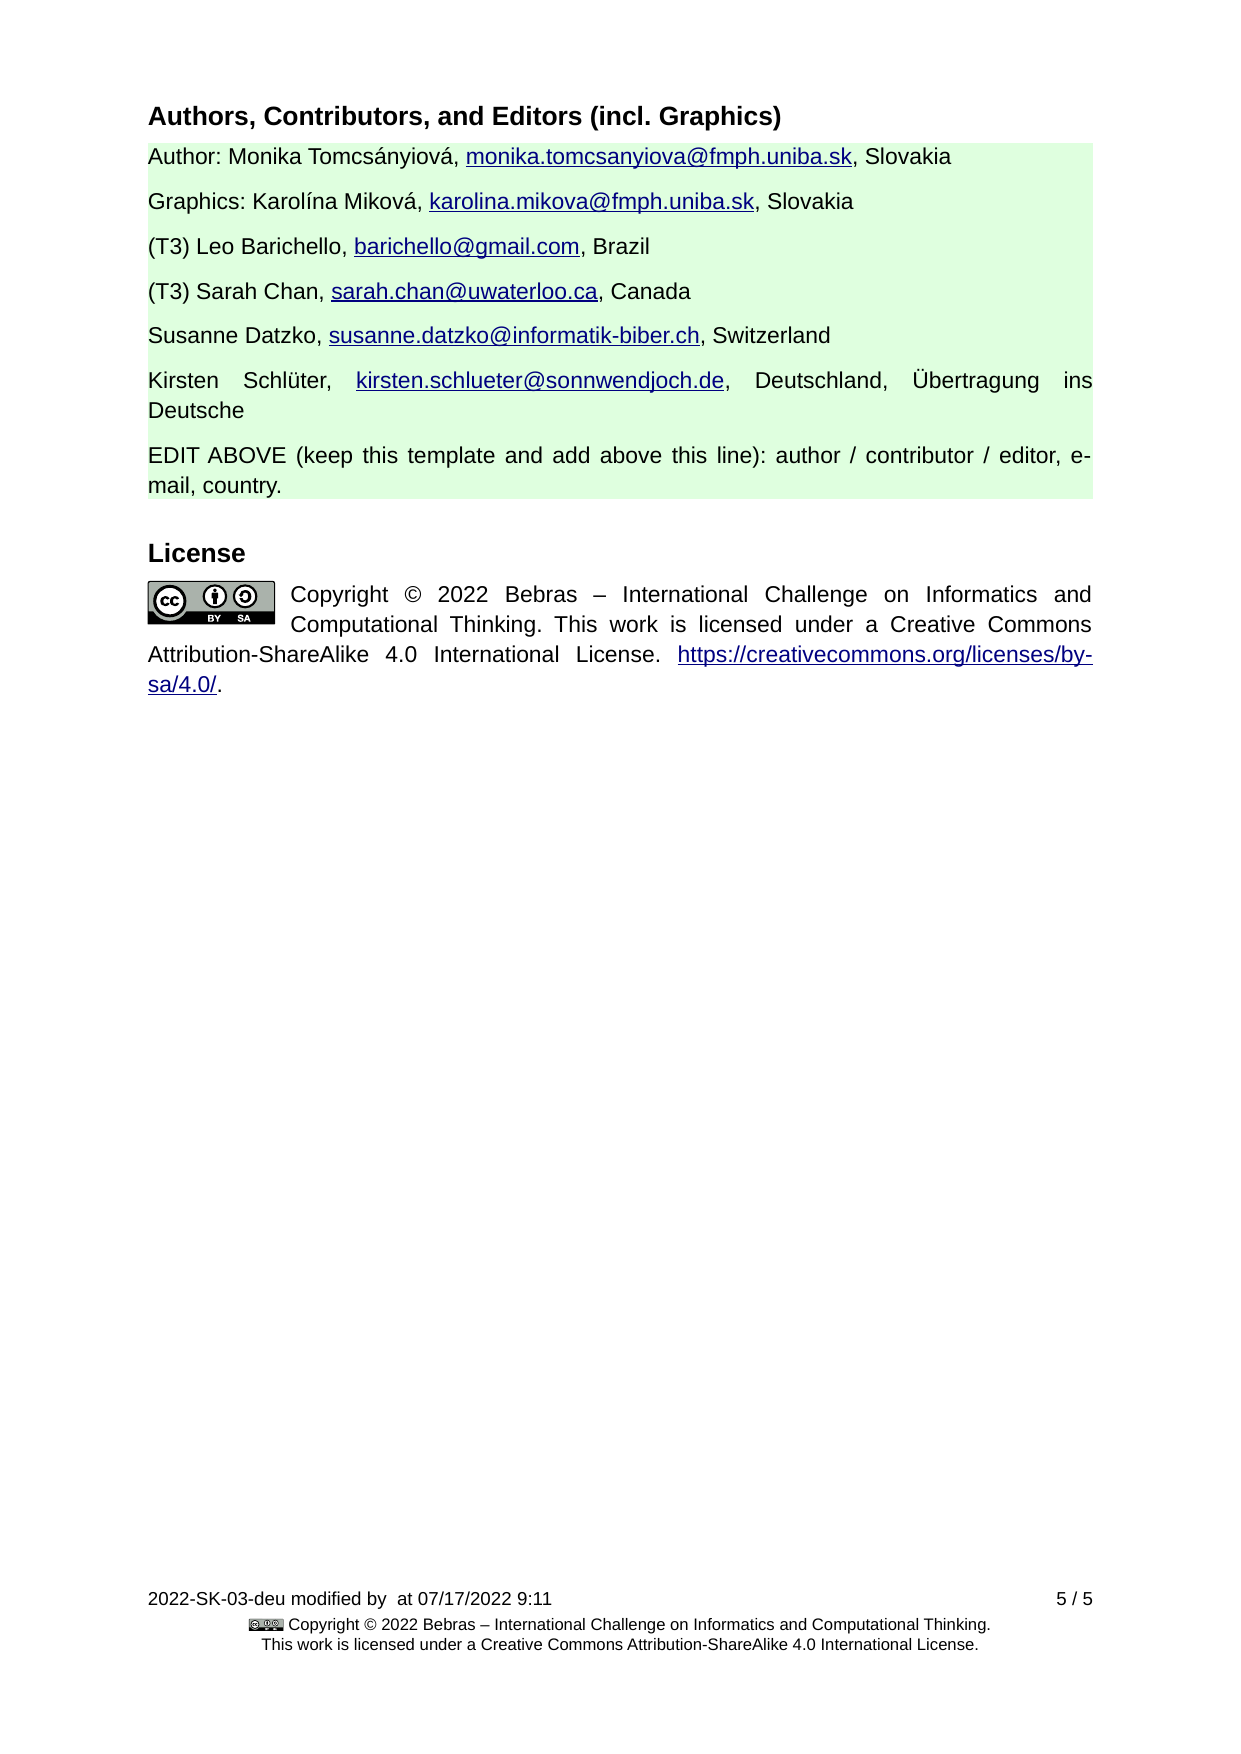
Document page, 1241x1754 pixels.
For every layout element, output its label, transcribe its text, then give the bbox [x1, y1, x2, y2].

subtitle License [148, 538, 1093, 568]
text Graphics: Karolína Miková, karolina.mikova@fmph.uniba.sk, Slovakia [148, 188, 1093, 214]
text Author: Monika Tomcsányiová, monika.tomcsanyiova@fmph.uniba.sk, Slovakia [148, 143, 1093, 169]
text (T3) Leo Barichello, barichello@gmail.com, Brazil [148, 233, 1093, 259]
subtitle Authors, Contributors, and Editors (incl. Graphics) [148, 100, 1093, 131]
text Kirsten Schlüter, kirsten.schlueter@sonnwendjoch.de, Deutschland, Übertragung ins Deutsche [148, 367, 1093, 424]
text Susanne Datzko, susanne.datzko@informatik-biber.ch, Switzerland [148, 322, 1093, 349]
text (T3) Sarah Chan, sarah.chan@uwaterloo.ca, Canada [148, 278, 1093, 304]
text Copyright © 2022 Bebras – International Challenge on Informatics and Computational Thinking. This work is licensed under a Creative Commons Attribution-ShareAlike 4.0 International License. https://creativecommons.org/licenses/by-sa/4.0/. [148, 581, 1093, 698]
text EDIT ABOVE (keep this template and add above this line): author / contributor / editor, e-mail, country. [148, 442, 1093, 499]
